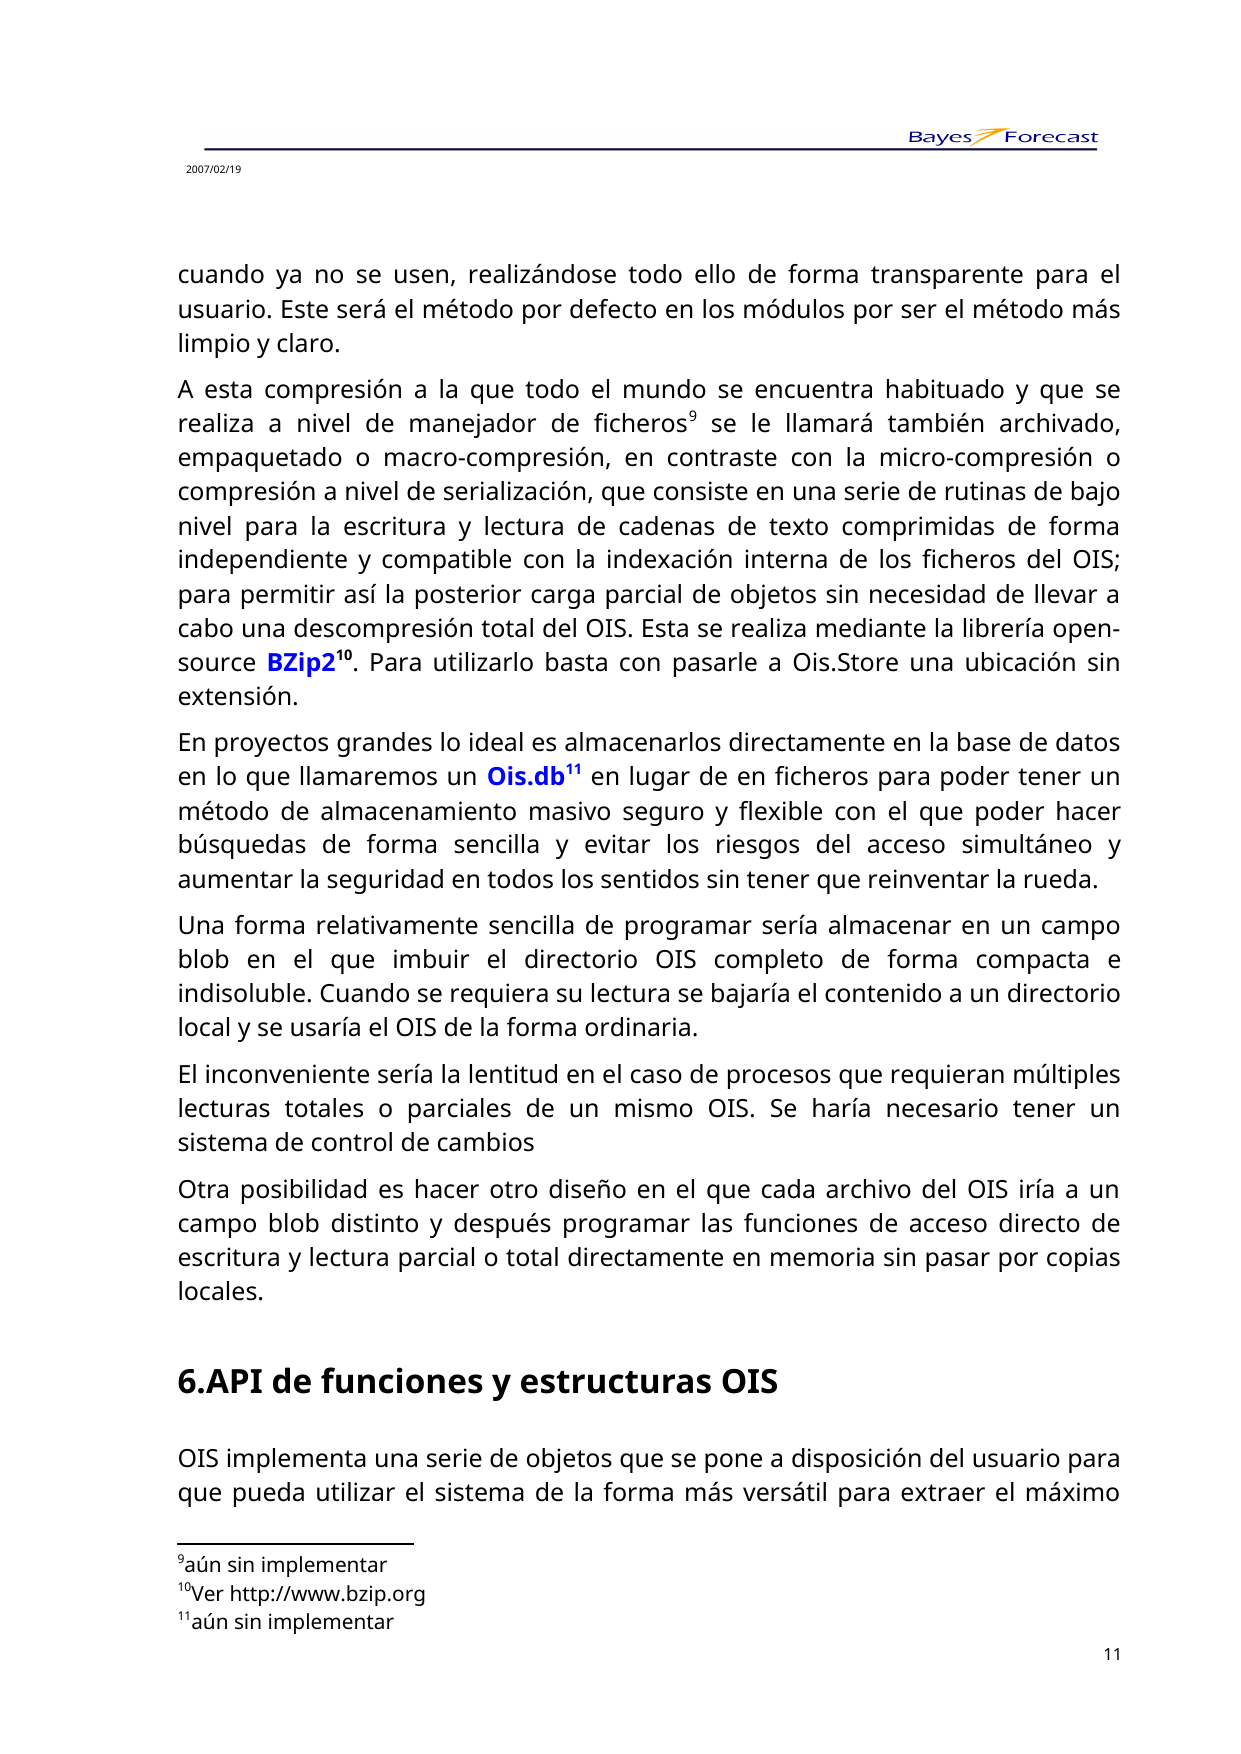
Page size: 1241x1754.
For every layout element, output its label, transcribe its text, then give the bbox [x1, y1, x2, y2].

text aún sin implementar [177, 1607, 1122, 1636]
text Ver http://www.bzip.org [177, 1579, 1122, 1607]
text En proyectos grandes lo ideal es almacenarlos directamente en la base de datos en lo que llamaremos un Ois.db en lugar de en ficheros para poder tener un método de almacenamiento masivo seguro y flexible con el que poder hacer búsquedas de forma sencilla y evitar los riesgos del acceso simultáneo y aumentar la seguridad en todos los sentidos sin tener que reinventar la rueda. [177, 725, 1122, 895]
text A esta compresión a la que todo el mundo se encuentra habituado y que se realiza a nivel de manejador de ficheros se le llamará también archivado, empaquetado o macro-compresión, en contraste con la micro-compresión o compresión a nivel de serialización, que consiste en una serie de rutinas de bajo nivel para la escritura y lectura de cadenas de texto comprimidas de forma independiente y compatible con la indexación interna de los ficheros del OIS; para permitir así la posterior carga parcial de objetos sin necesidad de llevar a cabo una descompresión total del OIS. Esta se realiza mediante la librería open-source BZip2. Para utilizarlo basta con pasarle a Ois.Store una ubicación sin extensión. [177, 372, 1122, 712]
subtitle API de funciones y estructuras OIS [177, 1357, 1122, 1403]
text OIS implementa una serie de objetos que se pone a disposición del usuario para que pueda utilizar el sistema de la forma más versátil para extraer el máximo [177, 1440, 1122, 1508]
text El inconveniente sería la lentitud en el caso de procesos que requieran múltiples lecturas totales o parciales de un mismo OIS. Se haría necesario tener un sistema de control de cambios [177, 1057, 1122, 1159]
picture [200, 127, 1100, 153]
text cuando ya no se usen, realizándose todo ello de forma transparente para el usuario. Este será el método por defecto en los módulos por ser el método más limpio y claro. [177, 257, 1122, 359]
text Una forma relativamente sencilla de programar sería almacenar en un campo blob en el que imbuir el directorio OIS completo de forma compacta e indisoluble. Cuando se requiera su lectura se bajaría el contenido a un directorio local y se usaría el OIS de la forma ordinaria. [177, 908, 1122, 1044]
text aún sin implementar [177, 1550, 1122, 1579]
text Otra posibilidad es hacer otro diseño en el que cada archivo del OIS iría a un campo blob distinto y después programar las funciones de acceso directo de escritura y lectura parcial o total directamente en memoria sin pasar por copias locales. [177, 1171, 1122, 1307]
